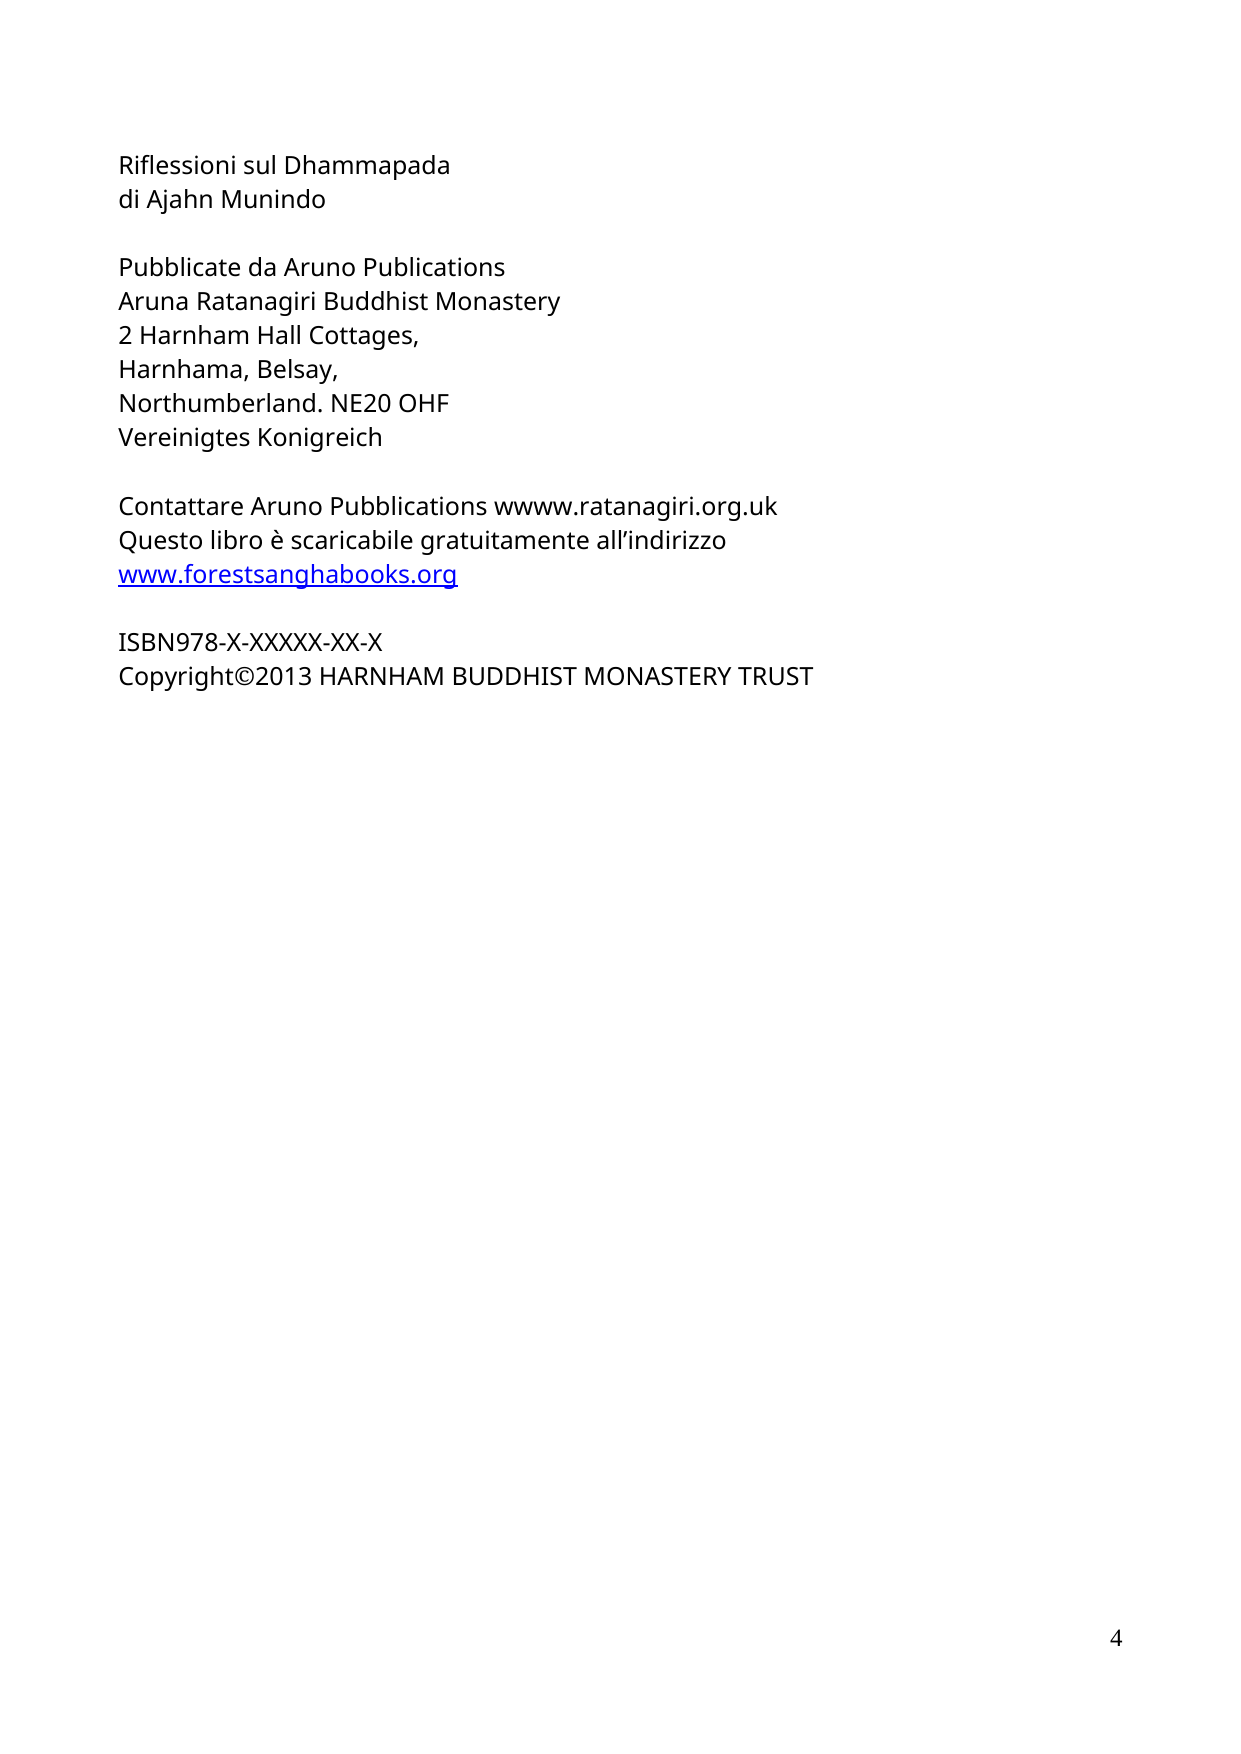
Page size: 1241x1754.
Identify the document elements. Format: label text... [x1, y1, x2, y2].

text Riflessioni sul Dhammapada [118, 148, 1122, 182]
text Harnhama, Belsay, [118, 352, 1122, 386]
text Copyright©2013 HARNHAM BUDDHIST MONASTERY TRUST [118, 658, 1122, 693]
text Northumberland. NE20 OHF [118, 386, 1122, 420]
text www.forestsanghabooks.org [118, 556, 1122, 590]
text Pubblicate da Aruno Publications [118, 250, 1122, 284]
text ISBN978-X-XXXXX-XX-X [118, 624, 1122, 658]
text 2 Harnham Hall Cottages, [118, 318, 1122, 352]
text di Ajahn Munindo [118, 182, 1122, 216]
text Vereinigtes Konigreich [118, 420, 1122, 454]
text Contattare Aruno Pubblications wwww.ratanagiri.org.uk [118, 488, 1122, 522]
text Questo libro è scaricabile gratuitamente all’indirizzo [118, 522, 1122, 556]
text Aruna Ratanagiri Buddhist Monastery [118, 284, 1122, 318]
